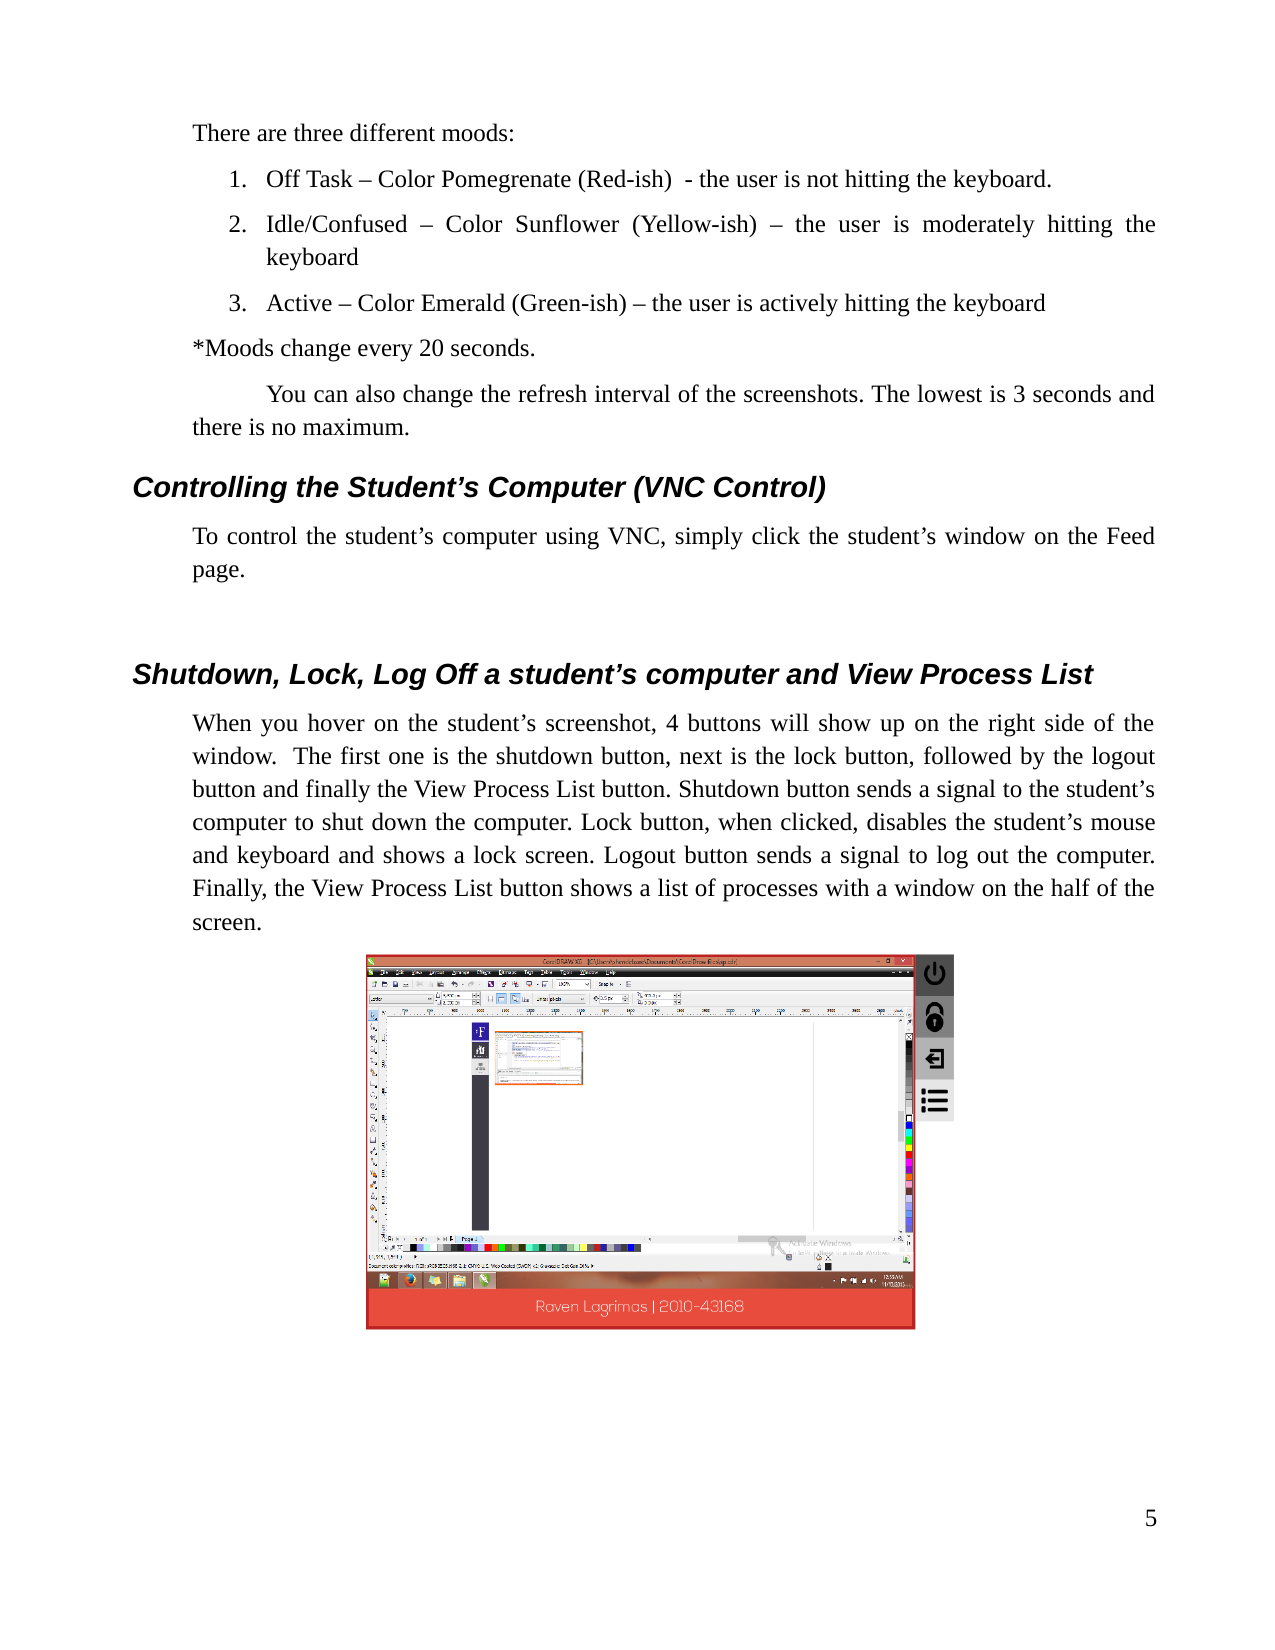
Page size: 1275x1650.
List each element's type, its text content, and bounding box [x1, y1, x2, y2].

subtitle Shutdown, Lock, Log Off a student’s computer and View Process List [132, 657, 1157, 691]
text You can also change the refresh interval of the screenshots. The lowest is 3 seconds and there is no maximum. [192, 379, 1157, 441]
text When you hover on the student’s screenshot, 4 buttons will show up on the right side of the window. The first one is the shutdown button, next is the lock button, followed by the logout button and finally the View Process List button. Shutdown button sends a signal to the student’s computer to shut down the computer. Lock button, when clicked, disables the student’s mouse and keyboard and shows a lock screen. Logout button sends a signal to log out the computer. Finally, the View Process List button shows a list of processes with a window on the half of the screen. [192, 708, 1157, 935]
list Active – Color Emerald (Green-ish) – the user is actively hitting the keyboard [228, 288, 1157, 316]
subtitle Controlling the Student’s Computer (VNC Control) [132, 470, 1157, 503]
text There are three different moods: [192, 118, 1157, 147]
list Off Task – Color Pomegrenate (Red-ish) - the user is not hitting the keyboard. [228, 164, 1157, 192]
text *Moods change every 20 seconds. [192, 333, 1157, 362]
list Idle/Confused – Color Sunflower (Yellow-ish) – the user is moderately hitting the keyboard [228, 209, 1157, 271]
picture [365, 952, 955, 1332]
text To control the student’s computer using VNC, simply click the student’s window on the Feed page. [192, 521, 1157, 583]
